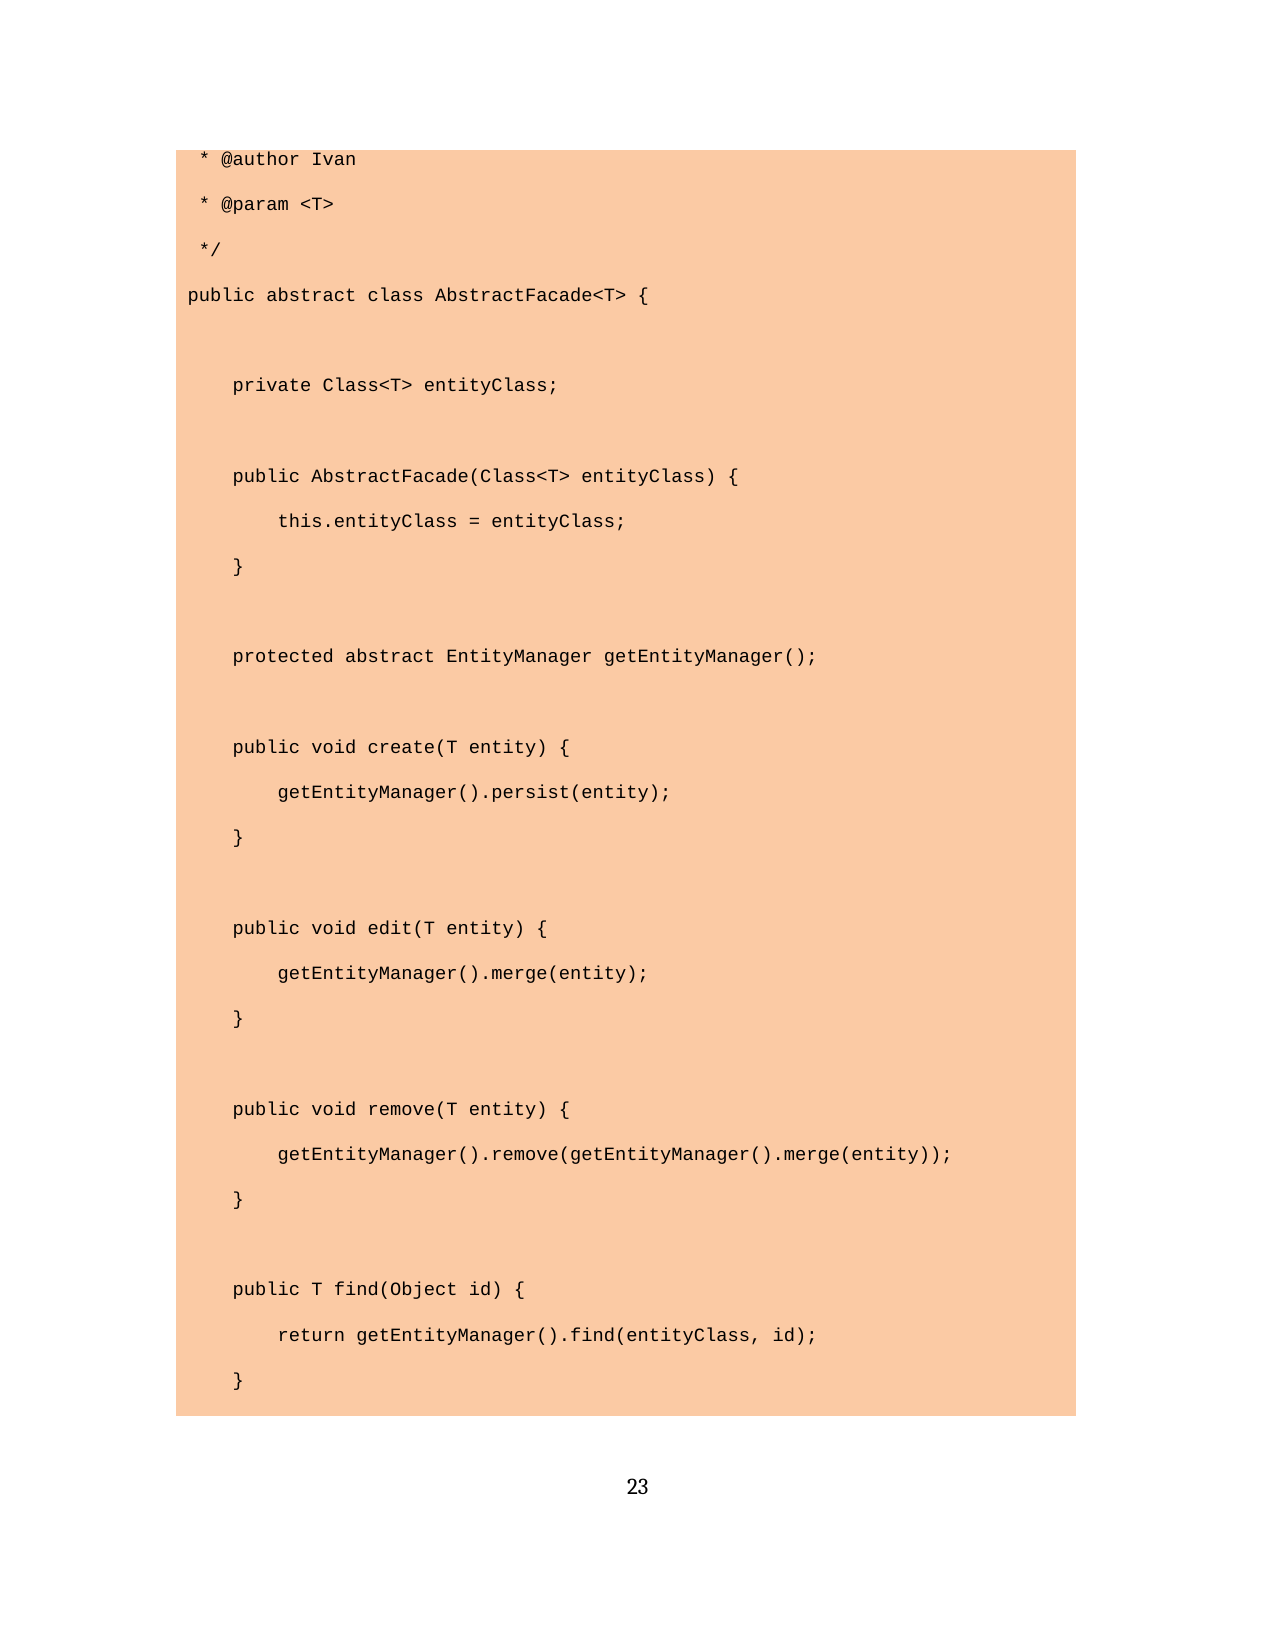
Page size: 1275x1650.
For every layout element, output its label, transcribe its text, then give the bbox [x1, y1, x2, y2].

table_header * @author Ivan * @param <T> */ public abstract class AbstractFacade<T> { private Class<T> entityClass; public AbstractFacade(Class<T> entityClass) { this.entityClass = entityClass; } protected abstract EntityManager getEntityManager(); public void create(T entity) { getEntityManager().persist(entity); } public void edit(T entity) { getEntityManager().merge(entity); } public void remove(T entity) { getEntityManager().remove(getEntityManager().merge(entity)); } public T find(Object id) { return getEntityManager().find(entityClass, id); } [176, 150, 1076, 1416]
